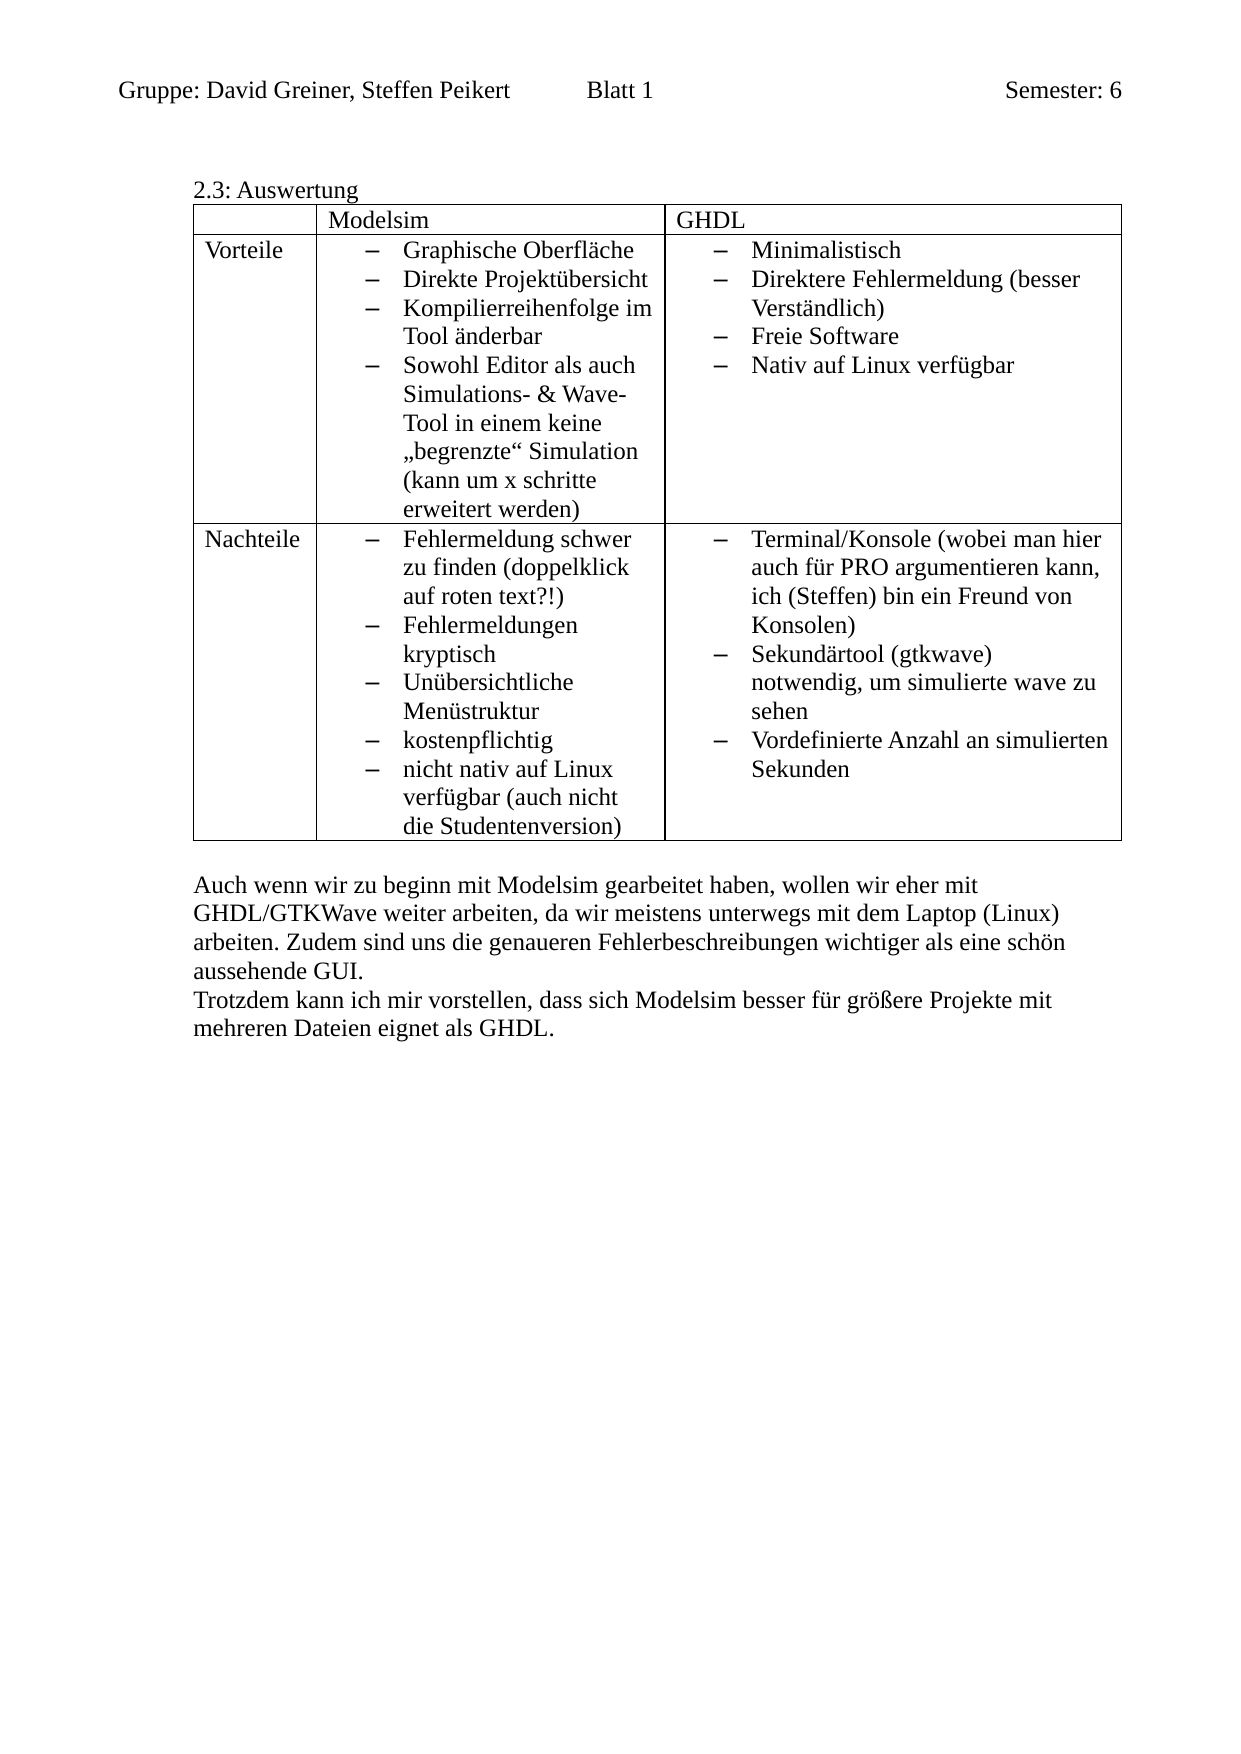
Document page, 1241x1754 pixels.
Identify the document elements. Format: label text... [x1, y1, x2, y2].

table_cell Terminal/Konsole (wobei man hier auch für PRO argumentieren kann, ich (Steffen) bin ein Freund von Konsolen) Sekundärtool (gtkwave) notwendig, um simulierte wave zu sehen Vordefinierte Anzahl an simulierten Sekunden [666, 524, 1121, 840]
table_header GHDL [666, 205, 1121, 234]
table_header Modelsim [317, 205, 664, 234]
table_cell Nachteile [194, 524, 316, 840]
text 2.3: Auswertung [193, 176, 1122, 204]
table_cell Minimalistisch Direktere Fehlermeldung (besser Verständlich) Freie Software Nativ auf Linux verfügbar [666, 235, 1121, 523]
text Trotzdem kann ich mir vorstellen, dass sich Modelsim besser für größere Projekte mit mehreren Dateien eignet als GHDL. [193, 985, 1122, 1042]
table_header [194, 205, 316, 234]
table_cell Graphische Oberfläche Direkte Projektübersicht Kompilierreihenfolge im Tool änderbar Sowohl Editor als auch Simulations- & Wave-Tool in einem keine „begrenzte“ Simulation (kann um x schritte erweitert werden) [317, 235, 664, 523]
table_cell Vorteile [194, 235, 316, 523]
text Auch wenn wir zu beginn mit Modelsim gearbeitet haben, wollen wir eher mit GHDL/GTKWave weiter arbeiten, da wir meistens unterwegs mit dem Laptop (Linux) arbeiten. Zudem sind uns die genaueren Fehlerbeschreibungen wichtiger als eine schön aussehende GUI. [193, 870, 1122, 985]
table_cell Fehlermeldung schwer zu finden (doppelklick auf roten text?!) Fehlermeldungen kryptisch Unübersichtliche Menüstruktur kostenpflichtig nicht nativ auf Linux verfügbar (auch nicht die Studentenversion) [317, 524, 664, 840]
